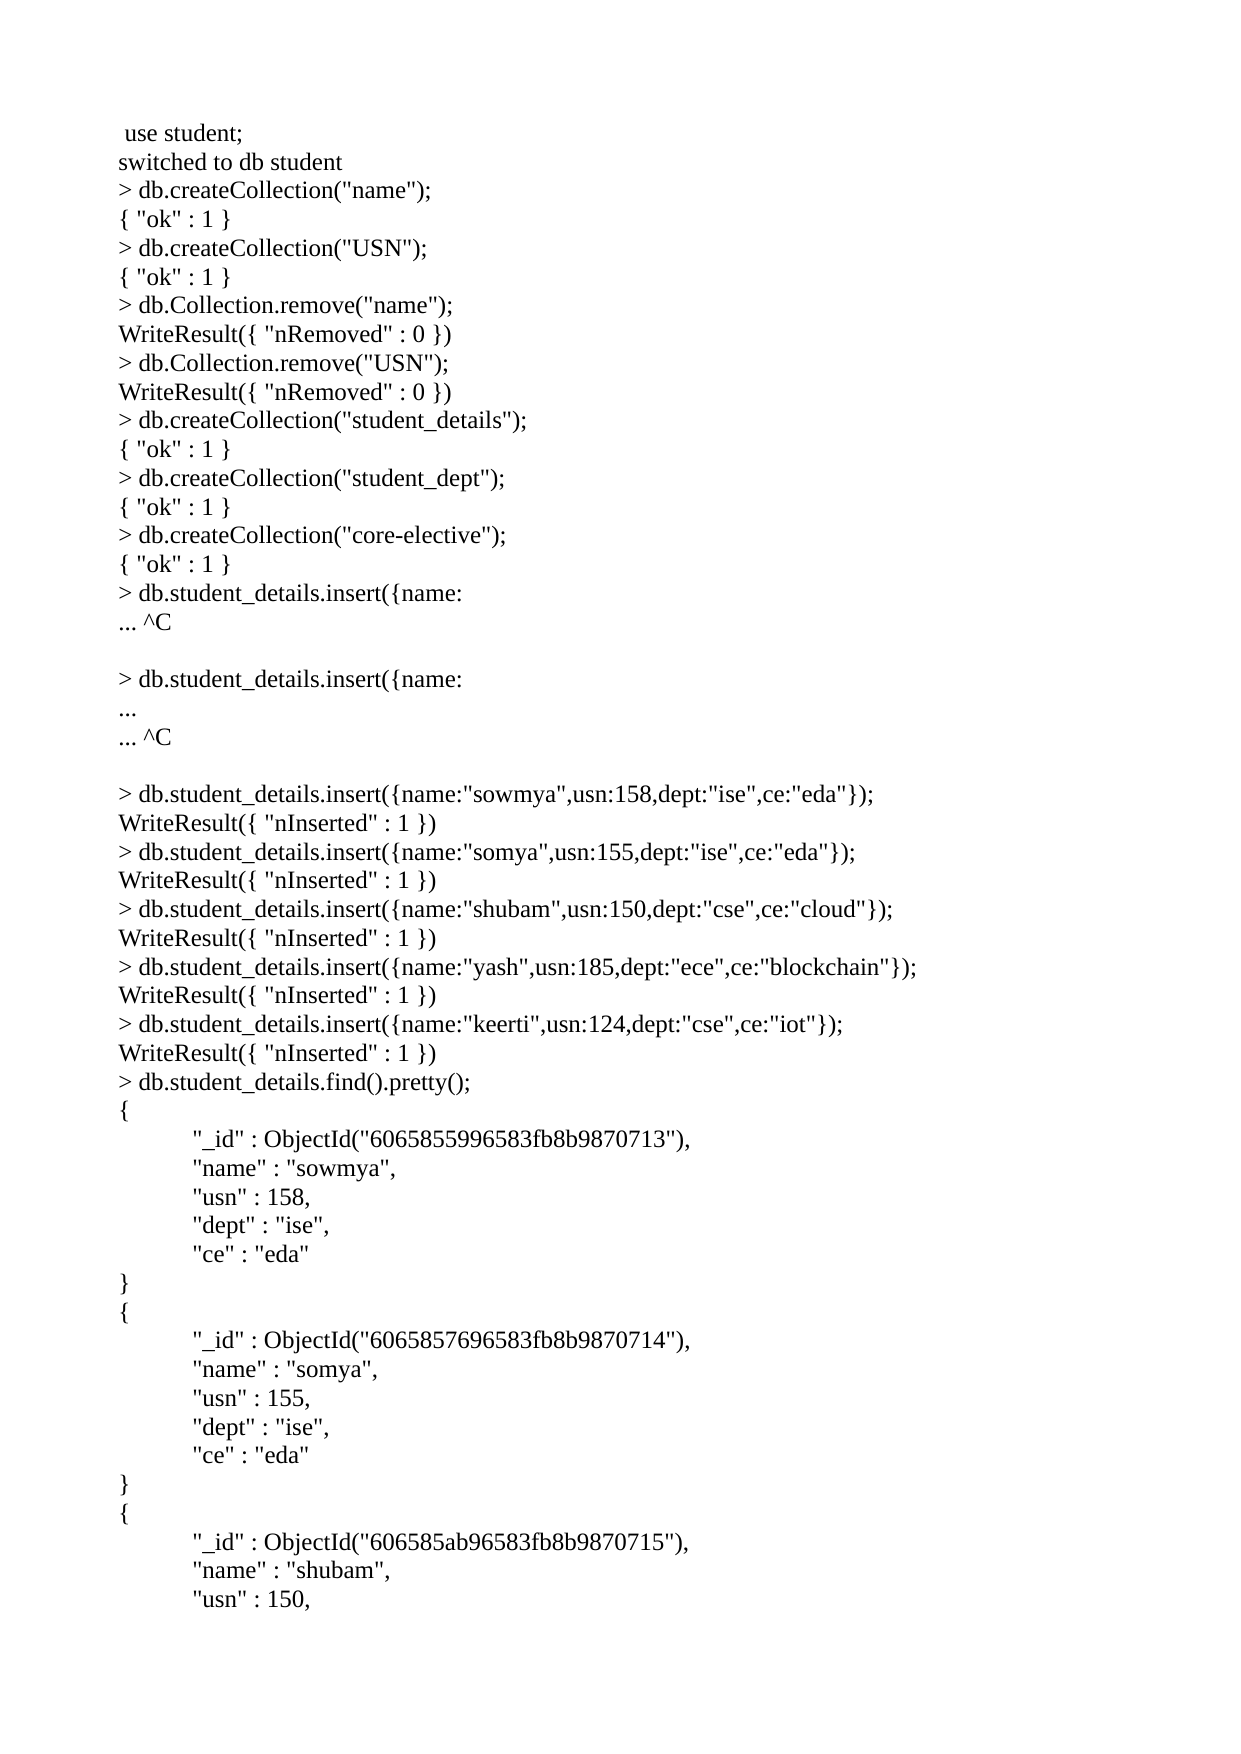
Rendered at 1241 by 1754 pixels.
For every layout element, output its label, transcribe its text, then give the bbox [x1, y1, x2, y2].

text > db.student_details.insert({name:"shubam",usn:150,dept:"cse",ce:"cloud"}); [118, 894, 1122, 923]
text WriteResult({ "nInserted" : 1 }) [118, 923, 1122, 952]
text "name" : "sowmya", [118, 1153, 1122, 1182]
text > db.student_details.insert({name: [118, 664, 1122, 693]
text "usn" : 150, [118, 1584, 1122, 1613]
text WriteResult({ "nInserted" : 1 }) [118, 981, 1122, 1009]
text use student; [118, 118, 1122, 147]
text WriteResult({ "nRemoved" : 0 }) [118, 319, 1122, 348]
text "ce" : "eda" [118, 1239, 1122, 1268]
text switched to db student [118, 147, 1122, 176]
text { "ok" : 1 } [118, 492, 1122, 521]
text > db.createCollection("student_details"); [118, 406, 1122, 434]
text "_id" : ObjectId("606585ab96583fb8b9870715"), [118, 1527, 1122, 1556]
text > db.student_details.insert({name:"yash",usn:185,dept:"ece",ce:"blockchain"}); [118, 952, 1122, 981]
text > db.student_details.find().pretty(); [118, 1067, 1122, 1096]
text "name" : "somya", [118, 1354, 1122, 1383]
text "dept" : "ise", [118, 1211, 1122, 1239]
text "_id" : ObjectId("6065857696583fb8b9870714"), [118, 1326, 1122, 1354]
text { "ok" : 1 } [118, 549, 1122, 578]
text > db.student_details.insert({name:"keerti",usn:124,dept:"cse",ce:"iot"}); [118, 1009, 1122, 1038]
text WriteResult({ "nInserted" : 1 }) [118, 808, 1122, 837]
text > db.student_details.insert({name:"sowmya",usn:158,dept:"ise",ce:"eda"}); [118, 779, 1122, 808]
text > db.createCollection("name"); [118, 176, 1122, 204]
text > db.Collection.remove("name"); [118, 291, 1122, 319]
text > db.student_details.insert({name: [118, 578, 1122, 607]
text > db.createCollection("student_dept"); [118, 463, 1122, 492]
text { "ok" : 1 } [118, 262, 1122, 291]
text { "ok" : 1 } [118, 434, 1122, 463]
text } [118, 1268, 1122, 1297]
text ... [118, 693, 1122, 722]
text WriteResult({ "nRemoved" : 0 }) [118, 377, 1122, 406]
text ... ^C [118, 607, 1122, 636]
text > db.Collection.remove("USN"); [118, 348, 1122, 377]
text "dept" : "ise", [118, 1412, 1122, 1441]
text { [118, 1498, 1122, 1527]
text "usn" : 158, [118, 1182, 1122, 1211]
text WriteResult({ "nInserted" : 1 }) [118, 866, 1122, 894]
text { [118, 1297, 1122, 1326]
text "name" : "shubam", [118, 1556, 1122, 1584]
text > db.createCollection("USN"); [118, 233, 1122, 262]
text ... ^C [118, 722, 1122, 751]
text "usn" : 155, [118, 1383, 1122, 1412]
text { "ok" : 1 } [118, 204, 1122, 233]
text "_id" : ObjectId("6065855996583fb8b9870713"), [118, 1124, 1122, 1153]
text WriteResult({ "nInserted" : 1 }) [118, 1038, 1122, 1067]
text "ce" : "eda" [118, 1441, 1122, 1469]
text { [118, 1096, 1122, 1124]
text } [118, 1469, 1122, 1498]
text > db.createCollection("core-elective"); [118, 521, 1122, 549]
text > db.student_details.insert({name:"somya",usn:155,dept:"ise",ce:"eda"}); [118, 837, 1122, 866]
